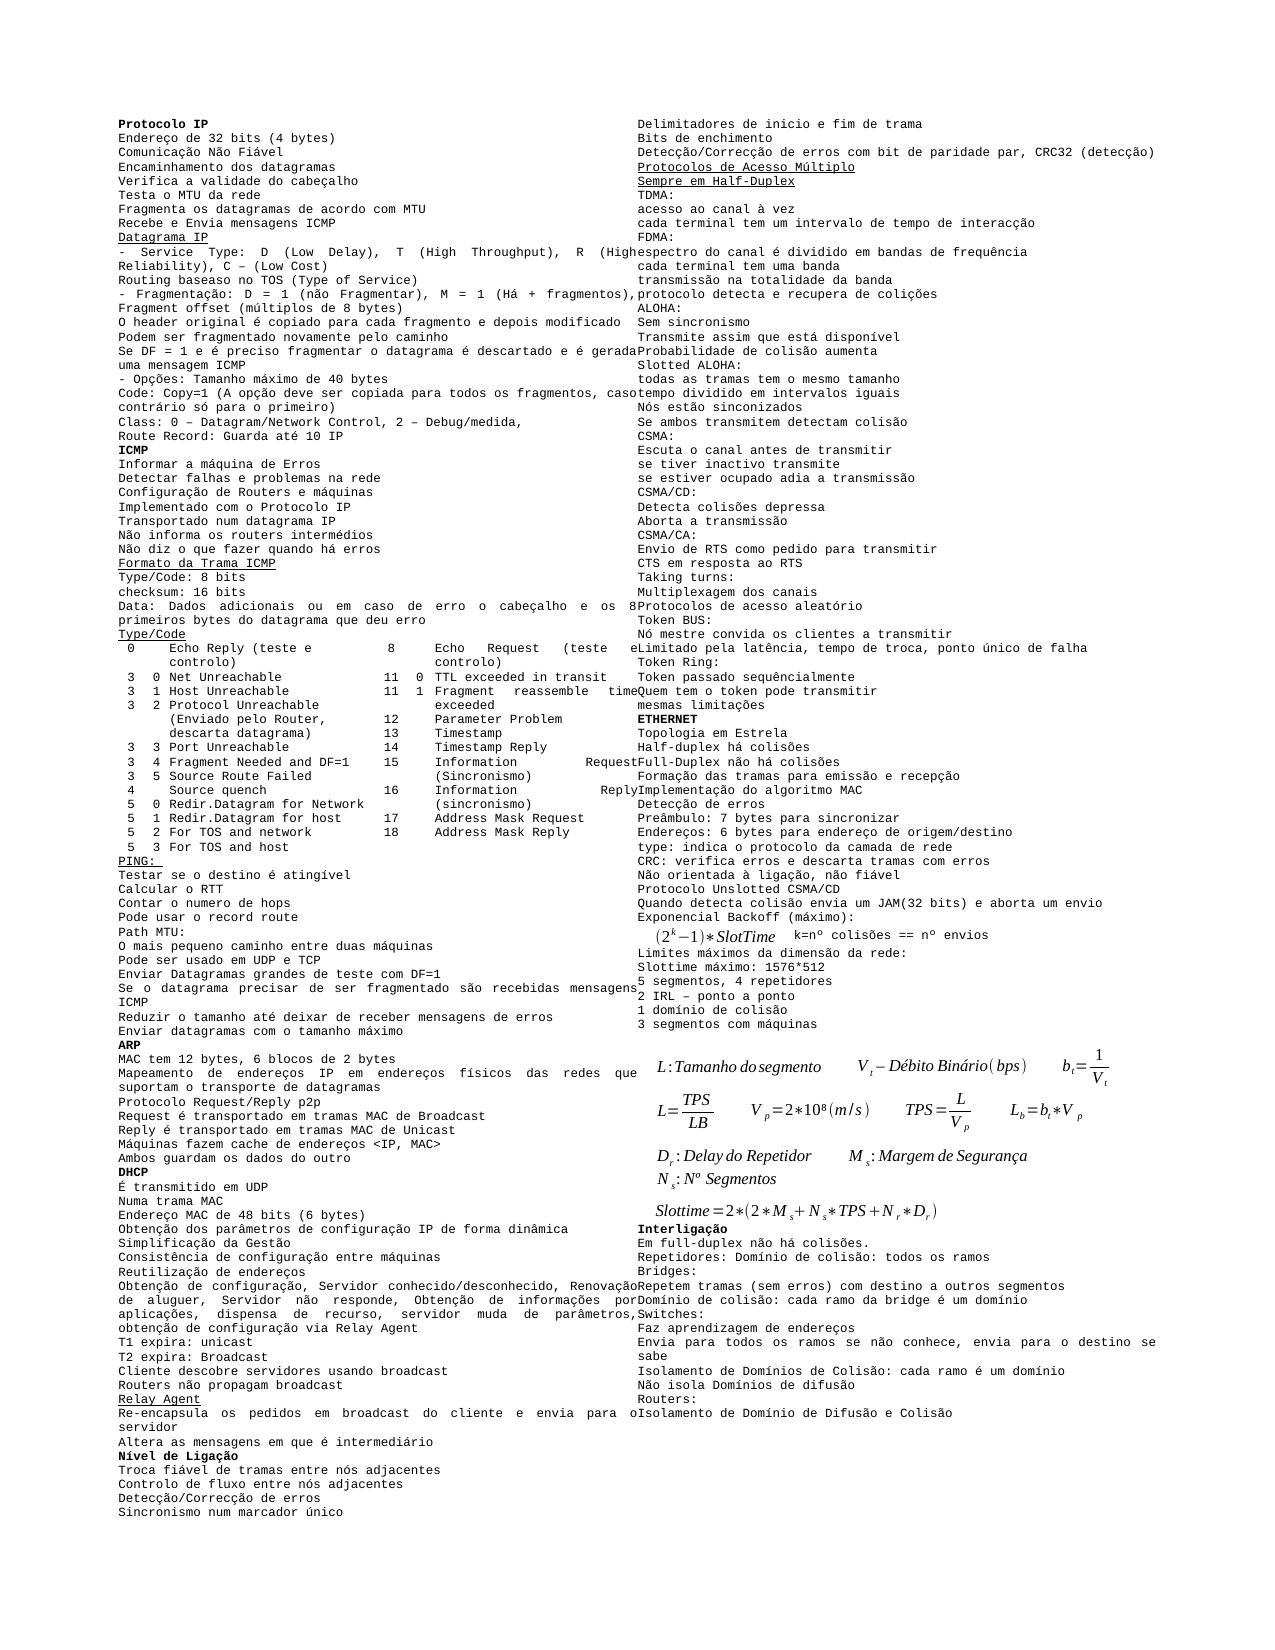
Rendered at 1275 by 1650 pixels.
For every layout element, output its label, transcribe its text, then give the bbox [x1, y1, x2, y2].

table_cell 3 [144, 741, 169, 756]
text FDMA: [637, 231, 1157, 246]
table_cell 16 [378, 784, 405, 812]
table_header 8 [378, 642, 405, 671]
table_header Echo Reply (teste e controlo) [169, 642, 378, 671]
table_cell 18 [378, 826, 405, 841]
text Comunicação Não Fiável [118, 146, 637, 161]
text Pode usar o record route [118, 911, 637, 926]
table_header Echo Request (teste e controlo) [435, 642, 637, 671]
table_cell 15 [378, 756, 405, 784]
table_cell [405, 812, 434, 826]
text T1 expira: unicast [118, 1336, 637, 1351]
text Half-duplex há colisões [637, 741, 1157, 756]
table_cell 5 [118, 798, 143, 812]
text Sincronismo num marcador único [118, 1506, 637, 1521]
text Isolamento de Domínio de Difusão e Colisão [637, 1407, 1157, 1421]
text Token Ring: [637, 656, 1157, 671]
text Isolamento de Domínios de Colisão: cada ramo é um domínio [637, 1364, 1157, 1379]
text CSMA: [637, 430, 1157, 444]
text T2 expira: Broadcast [118, 1351, 637, 1365]
text Testa o MTU da rede [118, 189, 637, 203]
text Reply é transportado em tramas MAC de Unicast [118, 1124, 637, 1138]
text Envia para todos os ramos se não conhece, envia para o destino se sabe [637, 1336, 1157, 1364]
text Se o datagrama precisar de ser fragmentado são recebidas mensagens ICMP [118, 982, 637, 1011]
text Route Record: Guarda até 10 IP [118, 430, 637, 444]
table_cell Source quench [169, 784, 378, 798]
text É transmitido em UDP [118, 1181, 637, 1195]
text Sem sincronismo [637, 316, 1157, 331]
table_cell Port Unreachable [169, 741, 378, 756]
text Obtenção de configuração, Servidor conhecido/desconhecido, Renovação de aluguer, Servidor não responde, Obtenção de informações por aplicações, dispensa de recurso, servidor muda de parâmetros, obtenção de configuração via Relay Agent [118, 1280, 637, 1336]
text Data: Dados adicionais ou em caso de erro o cabeçalho e os 8 primeiros bytes do datagrama que deu erro [118, 600, 637, 628]
text Protocolo Request/Reply p2p [118, 1096, 637, 1110]
table_cell For TOS and network [169, 826, 378, 841]
table_cell Source Route Failed [169, 770, 378, 784]
table_cell [405, 713, 434, 727]
table_cell Redir.Datagram for Network [169, 798, 378, 812]
text Limites máximos da dimensão da rede: [637, 947, 1157, 961]
text acesso ao canal à vez [637, 203, 1157, 217]
table_cell Fragment Needed and DF=1 [169, 756, 378, 770]
text Reduzir o tamanho até deixar de receber mensagens de erros [118, 1011, 637, 1025]
text Verifica a validade do cabeçalho [118, 175, 637, 189]
text Preâmbulo: 7 bytes para sincronizar [637, 812, 1157, 826]
text Se ambos transmitem detectam colisão [637, 416, 1157, 430]
text Code: Copy=1 (A opção deve ser copiada para todos os fragmentos, caso contrário só para o primeiro) [118, 387, 637, 416]
text Protocolos de Acesso Múltiplo [637, 161, 1157, 175]
table_cell Information Reply (sincronismo) [435, 784, 637, 812]
text Transportado num datagrama IP [118, 515, 637, 529]
text Endereços: 6 bytes para endereço de origem/destino [637, 826, 1157, 841]
text Protocolos de acesso aleatório [637, 600, 1157, 614]
table_cell Timestamp [435, 727, 637, 741]
table_cell 3 [118, 741, 143, 756]
text Podem ser fragmentado novamente pelo caminho [118, 331, 637, 345]
text Numa trama MAC [118, 1195, 637, 1209]
table_cell 14 [378, 741, 405, 756]
text Escuta o canal antes de transmitir [637, 444, 1157, 458]
table_cell [405, 727, 434, 741]
text Reutilização de endereços [118, 1266, 637, 1280]
text Protocolo IP [118, 118, 637, 132]
text Detecção/Correcção de erros [118, 1492, 637, 1506]
text type: indica o protocolo da camada de rede [637, 841, 1157, 855]
text Repetidores: Domínio de colisão: todos os ramos [637, 1251, 1157, 1265]
text - Service Type: D (Low Delay), T (High Throughput), R (High Reliability), C – (Low Cost) [118, 246, 637, 274]
text Consistência de configuração entre máquinas [118, 1251, 637, 1266]
table_cell 2 [144, 699, 169, 741]
text CRC: verifica erros e descarta tramas com erros [637, 855, 1157, 869]
text Enviar Datagramas grandes de teste com DF=1 [118, 968, 637, 982]
text - Opções: Tamanho máximo de 40 bytes [118, 373, 637, 387]
table_cell [405, 741, 434, 756]
text Configuração de Routers e máquinas [118, 486, 637, 501]
text transmissão na totalidade da banda [637, 274, 1157, 288]
text mesmas limitações [637, 699, 1157, 713]
table_cell Redir.Datagram for host [169, 812, 378, 826]
text Datagrama IP [118, 231, 637, 246]
text tempo dividido em intervalos iguais [637, 387, 1157, 401]
text cada terminal tem um intervalo de tempo de interacção [637, 217, 1157, 231]
text Repetem tramas (sem erros) com destino a outros segmentos [637, 1279, 1157, 1294]
text Type/Code [118, 628, 637, 642]
text Quando detecta colisão envia um JAM(32 bits) e aborta um envio [637, 897, 1157, 911]
text Encaminhamento dos datagramas [118, 161, 637, 175]
table_header 0 [118, 642, 143, 671]
table_cell 3 [118, 770, 143, 784]
table_cell [144, 784, 169, 798]
text Não informa os routers intermédios [118, 529, 637, 543]
text Simplificação da Gestão [118, 1237, 637, 1251]
table_cell Timestamp Reply [435, 741, 637, 756]
text Sempre em Half-Duplex [637, 175, 1157, 189]
text Transmite assim que está disponível [637, 331, 1157, 345]
text Formato da Trama ICMP [118, 557, 637, 571]
text TDMA: [637, 189, 1157, 203]
text se estiver ocupado adia a transmissão [637, 472, 1157, 486]
text Mapeamento de endereços IP em endereços físicos das redes que suportam o transporte de datagramas [118, 1067, 637, 1096]
text Bits de enchimento [637, 132, 1157, 146]
table_cell Address Mask Reply [435, 826, 637, 841]
text Routing baseaso no TOS (Type of Service) [118, 274, 637, 288]
table_cell For TOS and host [169, 841, 378, 855]
text Testar se o destino é atingível [118, 869, 637, 883]
text CSMA/CD: [637, 486, 1157, 501]
text Slotted ALOHA: [637, 359, 1157, 373]
text O header original é copiado para cada fragmento e depois modificado [118, 316, 637, 331]
text CTS em resposta ao RTS [637, 557, 1157, 571]
table_cell 0 [405, 671, 434, 685]
table_cell 11 [378, 671, 405, 685]
table_cell [405, 826, 434, 841]
text k=nº colisões == nº envios [637, 926, 1157, 947]
text PING: [118, 855, 637, 869]
table_cell 1 [144, 812, 169, 826]
text O mais pequeno caminho entre duas máquinas [118, 940, 637, 954]
text Calcular o RTT [118, 883, 637, 897]
text Routers: [637, 1393, 1157, 1407]
text Endereço de 32 bits (4 bytes) [118, 132, 637, 146]
text espectro do canal é dividido em bandas de frequência [637, 246, 1157, 260]
text Fragmenta os datagramas de acordo com MTU [118, 203, 637, 217]
text Implementado com o Protocolo IP [118, 501, 637, 515]
text Full-Duplex não há colisões [637, 756, 1157, 770]
text cada terminal tem uma banda [637, 260, 1157, 274]
text - Fragmentação: D = 1 (não Fragmentar), M = 1 (Há + fragmentos), Fragment offset (múltiplos de 8 bytes) [118, 288, 637, 316]
table_cell 1 [144, 685, 169, 699]
table_cell 5 [118, 841, 143, 855]
text Slottime máximo: 1576*512 [637, 961, 1157, 975]
text CSMA/CA: [637, 529, 1157, 543]
text Cliente descobre servidores usando broadcast [118, 1365, 637, 1379]
text Token passado sequêncialmente [637, 671, 1157, 685]
table_cell 4 [118, 784, 143, 798]
text ETHERNET [637, 713, 1157, 727]
text Não orientada à ligação, não fiável [637, 869, 1157, 883]
text Contar o numero de hops [118, 897, 637, 911]
text Detecção de erros [637, 798, 1157, 812]
text Implementação do algoritmo MAC [637, 784, 1157, 798]
table_cell 12 [378, 713, 405, 727]
text Não diz o que fazer quando há erros [118, 543, 637, 557]
text Switches: [637, 1308, 1157, 1322]
text Type/Code: 8 bits [118, 571, 637, 586]
table_header [405, 642, 434, 671]
table_cell 2 [144, 826, 169, 841]
text Topologia em Estrela [637, 727, 1157, 741]
table_cell Protocol Unreachable (Enviado pelo Router, descarta datagrama) [169, 699, 378, 741]
table_cell 0 [144, 798, 169, 812]
text Altera as mensagens em que é intermediário [118, 1436, 637, 1450]
text Limitado pela latência, tempo de troca, ponto único de falha [637, 642, 1157, 656]
table_cell [405, 756, 434, 784]
table_cell Parameter Problem [435, 713, 637, 727]
table_cell 4 [144, 756, 169, 770]
text Nó mestre convida os clientes a transmitir [637, 628, 1157, 642]
text ARP [118, 1039, 637, 1053]
text Informar a máquina de Erros [118, 458, 637, 472]
text Path MTU: [118, 926, 637, 940]
text Aborta a transmissão [637, 515, 1157, 529]
table_cell 17 [378, 812, 405, 826]
text Troca fiável de tramas entre nós adjacentes [118, 1464, 637, 1478]
text Token BUS: [637, 614, 1157, 628]
table_cell Address Mask Request [435, 812, 637, 826]
text Envio de RTS como pedido para transmitir [637, 543, 1157, 557]
text Domínio de colisão: cada ramo da bridge é um domínio [637, 1294, 1157, 1308]
text Nível de Ligação [118, 1450, 637, 1464]
table_cell [405, 784, 434, 812]
text Nós estão sinconizados [637, 401, 1157, 416]
text Faz aprendizagem de endereços [637, 1322, 1157, 1336]
text MAC tem 12 bytes, 6 blocos de 2 bytes [118, 1053, 637, 1067]
text Recebe e Envia mensagens ICMP [118, 217, 637, 231]
table_cell 3 [118, 685, 143, 699]
table_cell Host Unreachable [169, 685, 378, 699]
text Detectar falhas e problemas na rede [118, 472, 637, 486]
table_cell 1 [405, 685, 434, 713]
text 5 segmentos, 4 repetidores [637, 975, 1157, 989]
text Não isola Domínios de difusão [637, 1379, 1157, 1393]
text Se DF = 1 e é preciso fragmentar o datagrama é descartado e é gerada uma mensagem ICMP [118, 345, 637, 373]
text 1 domínio de colisão [637, 1004, 1157, 1018]
text 2 IRL – ponto a ponto [637, 989, 1157, 1004]
table_cell 3 [144, 841, 169, 855]
text Protocolo Unslotted CSMA/CD [637, 883, 1157, 897]
text Detecção/Correcção de erros com bit de paridade par, CRC32 (detecção) [637, 146, 1157, 161]
text Re-encapsula os pedidos em broadcast do cliente e envia para o servidor [118, 1407, 637, 1436]
table_cell 11 [378, 685, 405, 713]
text Multiplexagem dos canais [637, 586, 1157, 600]
text Probabilidade de colisão aumenta [637, 345, 1157, 359]
table_cell Information Request (Sincronismo) [435, 756, 637, 784]
text Obtenção dos parâmetros de configuração IP de forma dinâmica [118, 1223, 637, 1237]
table_cell 5 [118, 826, 143, 841]
table_cell 0 [144, 671, 169, 685]
text Ambos guardam os dados do outro [118, 1152, 637, 1166]
text DHCP [118, 1166, 637, 1181]
table_cell TTL exceeded in transit [435, 671, 637, 685]
text Taking turns: [637, 571, 1157, 586]
table_cell Fragment reassemble time exceeded [435, 685, 637, 713]
text 3 segmentos com máquinas [637, 1018, 1157, 1032]
text Pode ser usado em UDP e TCP [118, 954, 637, 968]
text Endereço MAC de 48 bits (6 bytes) [118, 1209, 637, 1223]
text Relay Agent [118, 1393, 637, 1407]
text Request é transportado em tramas MAC de Broadcast [118, 1110, 637, 1124]
text se tiver inactivo transmite [637, 458, 1157, 472]
text Bridges: [637, 1265, 1157, 1279]
table_header [144, 642, 169, 671]
text Class: 0 – Datagram/Network Control, 2 – Debug/medida, [118, 416, 637, 430]
table_cell 5 [144, 770, 169, 784]
table_cell 3 [118, 699, 143, 741]
text checksum: 16 bits [118, 586, 637, 600]
text todas as tramas tem o mesmo tamanho [637, 373, 1157, 387]
text Formação das tramas para emissão e recepção [637, 770, 1157, 784]
table_cell 3 [118, 756, 143, 770]
table_cell Net Unreachable [169, 671, 378, 685]
text Quem tem o token pode transmitir [637, 685, 1157, 699]
text ALOHA: [637, 302, 1157, 316]
text ICMP [118, 444, 637, 458]
text Delimitadores de inicio e fim de trama [637, 118, 1157, 132]
text Exponencial Backoff (máximo): [637, 911, 1157, 926]
table_cell 13 [378, 727, 405, 741]
text protocolo detecta e recupera de colições [637, 288, 1157, 302]
text Máquinas fazem cache de endereços <IP, MAC> [118, 1138, 637, 1152]
table_cell 3 [118, 671, 143, 685]
text Detecta colisões depressa [637, 501, 1157, 515]
text Routers não propagam broadcast [118, 1379, 637, 1393]
text Controlo de fluxo entre nós adjacentes [118, 1478, 637, 1492]
text Interligação [637, 1223, 1157, 1237]
table_cell 5 [118, 812, 143, 826]
text Em full-duplex não há colisões. [637, 1237, 1157, 1251]
text Enviar datagramas com o tamanho máximo [118, 1025, 637, 1039]
